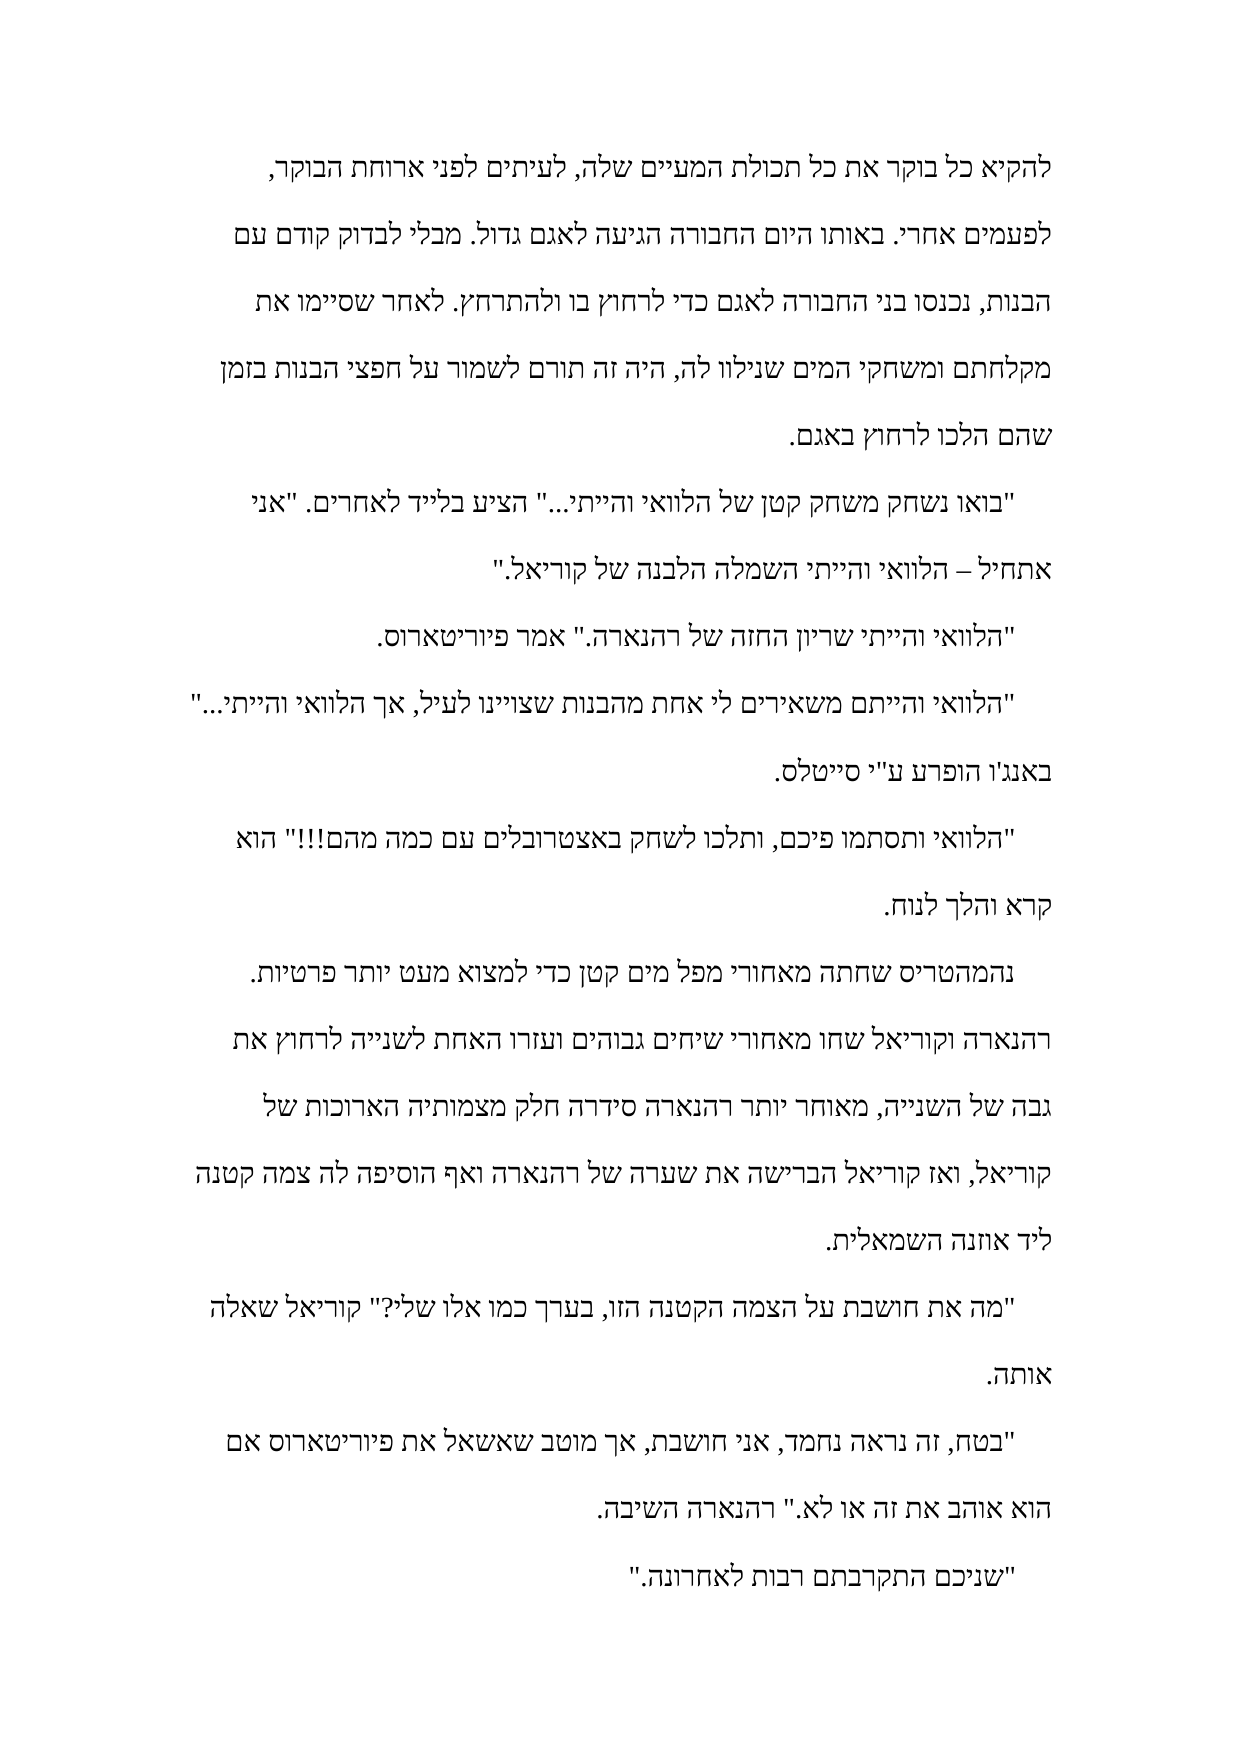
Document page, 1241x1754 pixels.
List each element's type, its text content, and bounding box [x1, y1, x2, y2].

text נהמהטריס שחתה מאחורי מפל מים קטן כדי למצוא מעט יותר פרטיות. רהנארה וקוריאל שחו מאחורי שיחים גבוהים ועזרו האחת לשנייה לרחוץ את גבה של השנייה, מאוחר יותר רהנארה סידרה חלק מצמותיה הארוכות של קוריאל, ואז קוריאל הברישה את שערה של רהנארה ואף הוסיפה לה צמה קטנה ליד אוזנה השמאלית. [187, 955, 1053, 1257]
text "הלוואי ותסתמו פיכם, ותלכו לשחק באצטרובלים עם כמה מהם!!!" הוא קרא והלך לנוח. [187, 821, 1053, 921]
text "שניכם התקרבתם רבות לאחרונה." [187, 1559, 1053, 1592]
text "בטח, זה נראה נחמד, אני חושבת, אך מוטב שאשאל את פיוריטארוס אם הוא אוהב את זה או לא." רהנארה השיבה. [187, 1424, 1053, 1525]
text "בואו נשחק משחק קטן של הלוואי והייתי..." הציע בלייד לאחרים. "אני אתחיל – הלוואי והייתי השמלה הלבנה של קוריאל." [187, 485, 1053, 586]
text "מה את חושבת על הצמה הקטנה הזו, בערך כמו אלו שלי?" קוריאל שאלה אותה. [187, 1290, 1053, 1391]
text להקיא כל בוקר את כל תכולת המעיים שלה, לעיתים לפני ארוחת הבוקר, לפעמים אחרי. באותו היום החבורה הגיעה לאגם גדול. מבלי לבדוק קודם עם הבנות, נכנסו בני החבורה לאגם כדי לרחוץ בו ולהתרחץ. לאחר שסיימו את מקלחתם ומשחקי המים שנילוו לה, היה זה תורם לשמור על חפצי הבנות בזמן שהם הלכו לרחוץ באגם. [187, 150, 1053, 452]
text "הלוואי והייתם משאירים לי אחת מהבנות שצויינו לעיל, אך הלוואי והייתי..." באנג'ו הופרע ע"י סייטלס. [187, 687, 1053, 787]
text "הלוואי והייתי שריון החזה של רהנארה." אמר פיוריטארוס. [187, 619, 1053, 653]
